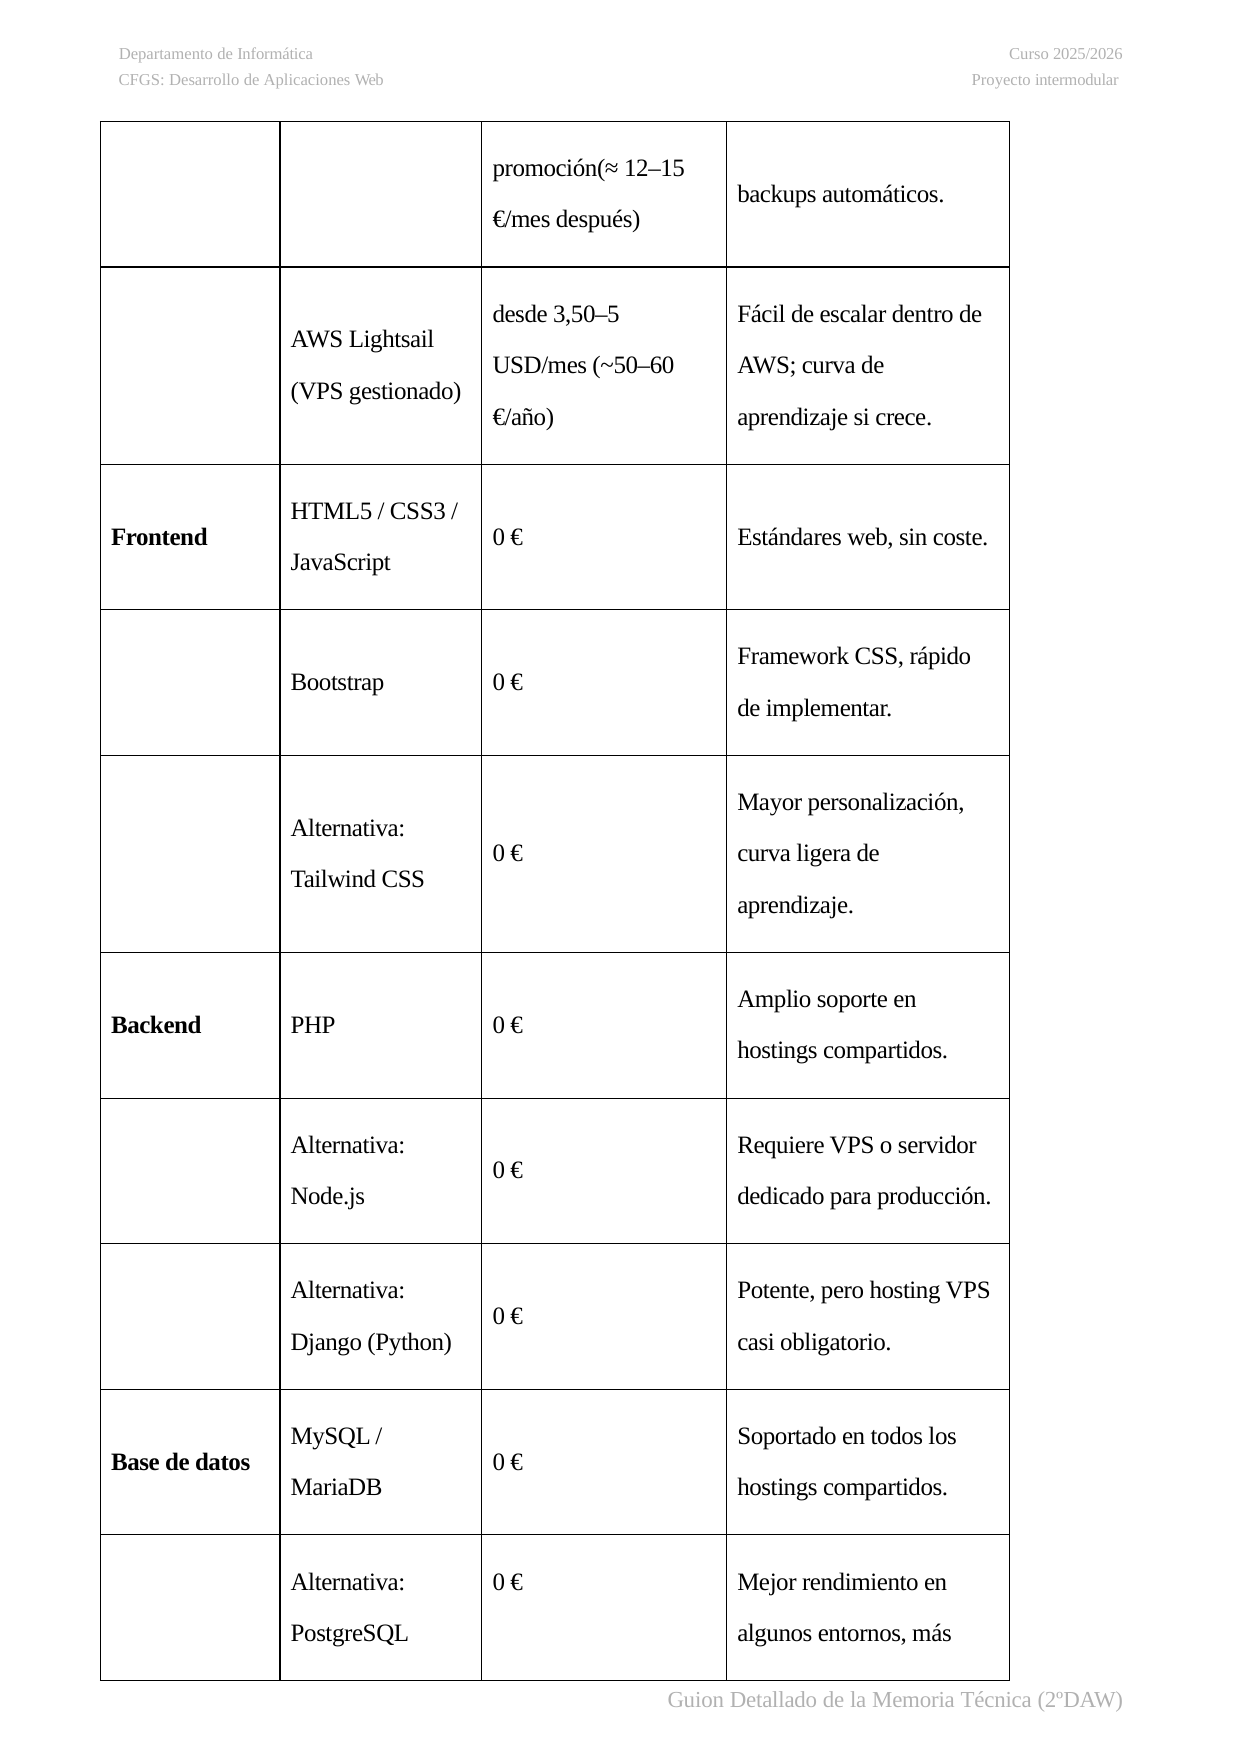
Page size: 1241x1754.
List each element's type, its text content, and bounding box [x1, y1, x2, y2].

table_cell Base de datos [101, 1390, 279, 1534]
table_cell Estándares web, sin coste. [727, 465, 1009, 609]
table_cell Potente, pero hosting VPS casi obligatorio. [727, 1244, 1009, 1389]
table_cell AWS Lightsail (VPS gestionado) [281, 268, 481, 463]
table_cell [101, 122, 279, 266]
table_cell [101, 756, 279, 952]
table_cell Frontend [101, 465, 279, 609]
table_cell Alternativa: PostgreSQL [281, 1535, 481, 1680]
table_cell Mejor rendimiento en algunos entornos, más [727, 1535, 1009, 1680]
table_cell Bootstrap [281, 610, 481, 755]
table_cell desde 3,50–5 USD/mes (~50–60 €/año) [482, 268, 726, 463]
table_cell [101, 268, 279, 463]
table_cell MySQL / MariaDB [281, 1390, 481, 1534]
table_cell 0 € [482, 465, 726, 609]
table_cell Backend [101, 953, 279, 1097]
table_cell [101, 1099, 279, 1243]
table_cell 0 € [482, 610, 726, 755]
table_cell Alternativa: Django (Python) [281, 1244, 481, 1389]
table_cell Soportado en todos los hostings compartidos. [727, 1390, 1009, 1534]
table_cell [281, 122, 481, 266]
table_cell Alternativa: Node.js [281, 1099, 481, 1243]
table_cell 0 € [482, 1244, 726, 1389]
table_cell 0 € [482, 1099, 726, 1243]
table_cell PHP [281, 953, 481, 1097]
table_cell [101, 1244, 279, 1389]
table_cell 0 € [482, 1390, 726, 1534]
table_cell [101, 610, 279, 755]
table_cell Alternativa: Tailwind CSS [281, 756, 481, 952]
table_cell promoción(≈ 12–15 €/mes después) [482, 122, 726, 266]
table_cell Mayor personalización, curva ligera de aprendizaje. [727, 756, 1009, 952]
table_cell 0 € [482, 756, 726, 952]
table_cell Requiere VPS o servidor dedicado para producción. [727, 1099, 1009, 1243]
table_cell 0 € [482, 1535, 726, 1680]
table_cell Amplio soporte en hostings compartidos. [727, 953, 1009, 1097]
table_cell backups automáticos. [727, 122, 1009, 266]
table_cell HTML5 / CSS3 / JavaScript [281, 465, 481, 609]
table_cell Framework CSS, rápido de implementar. [727, 610, 1009, 755]
table_cell 0 € [482, 953, 726, 1097]
table_cell [101, 1535, 279, 1680]
table_cell Fácil de escalar dentro de AWS; curva de aprendizaje si crece. [727, 268, 1009, 463]
